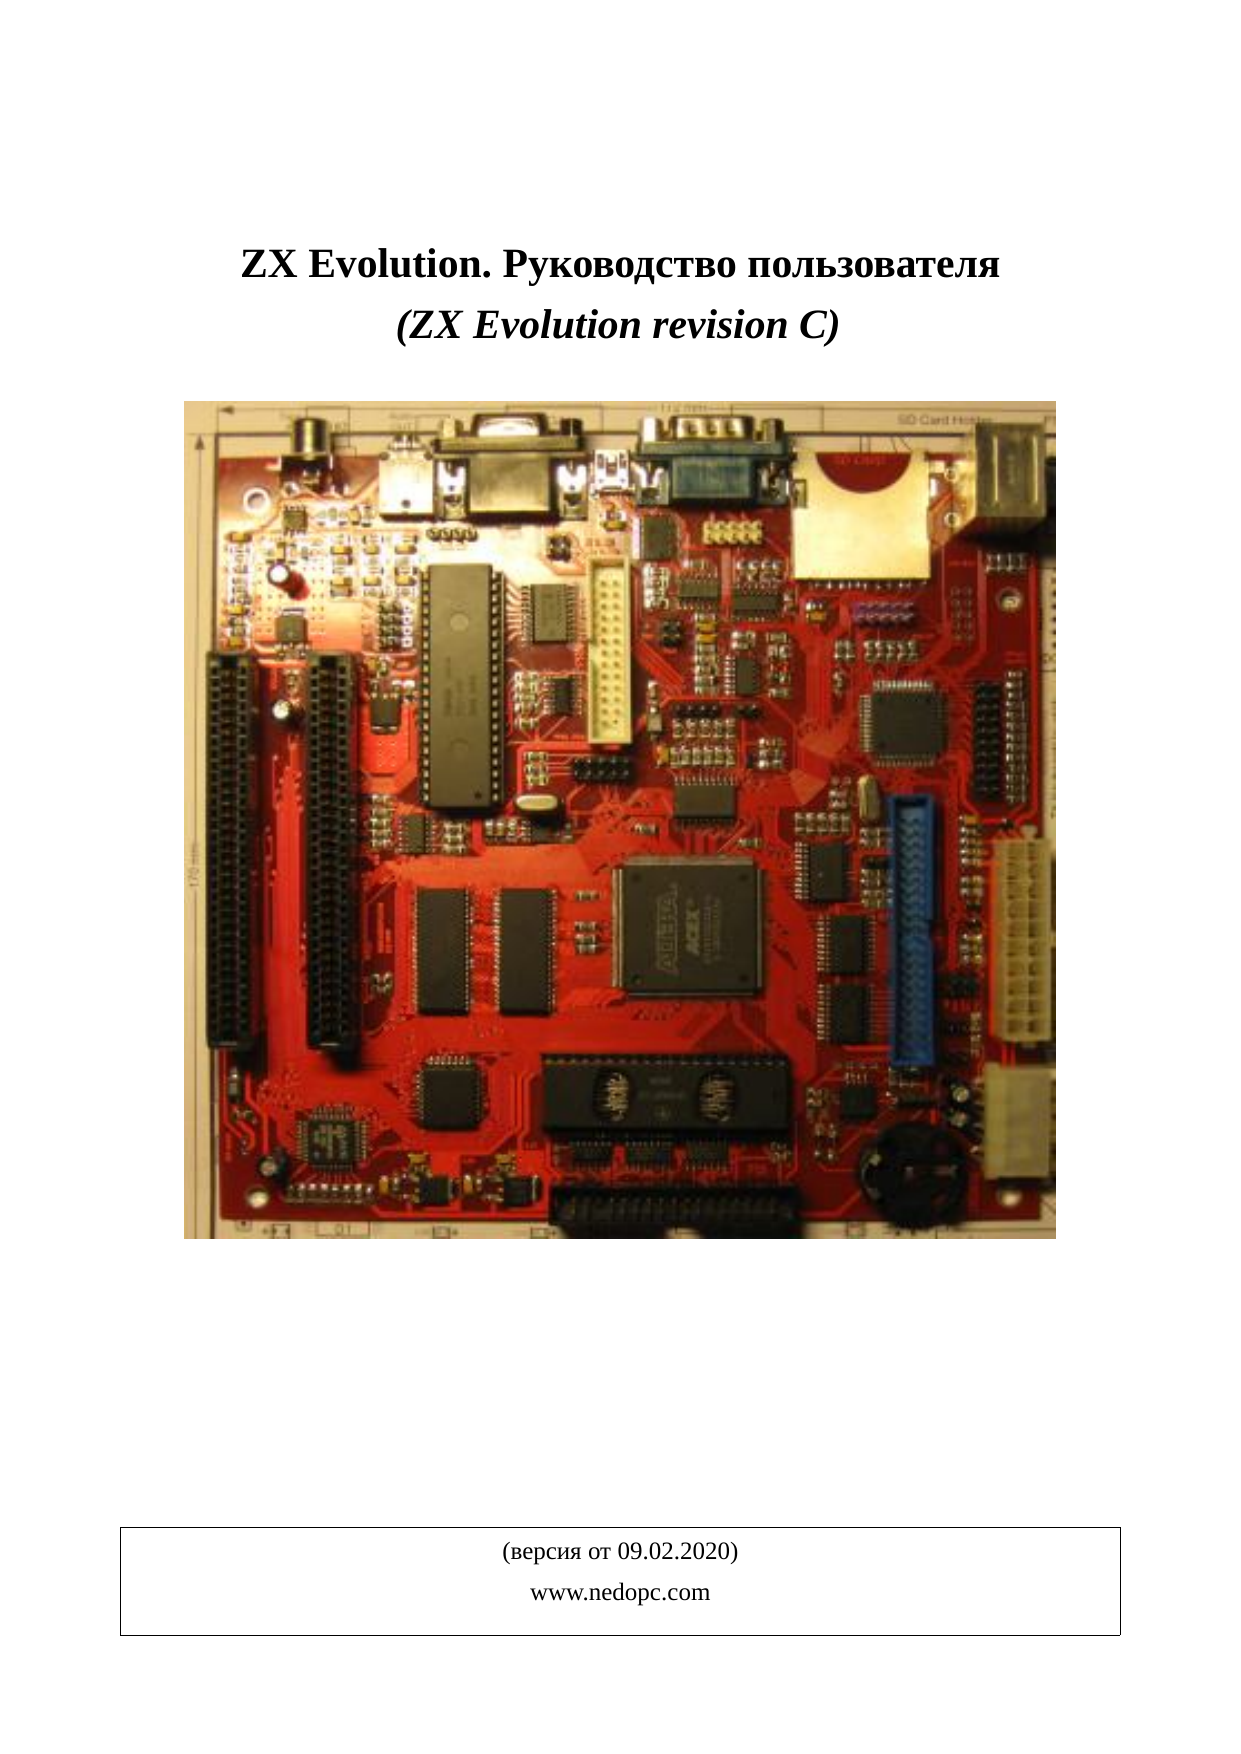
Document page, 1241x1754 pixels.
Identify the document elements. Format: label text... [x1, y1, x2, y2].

text ZX Evolution. Руководство пользователя [118, 239, 1122, 287]
text www.nedopc.com [129, 1577, 1111, 1606]
text (версия от 09.02.2020) [129, 1536, 1111, 1565]
picture [184, 401, 1056, 1239]
text (ZX Evolution revision C) [118, 299, 1122, 347]
